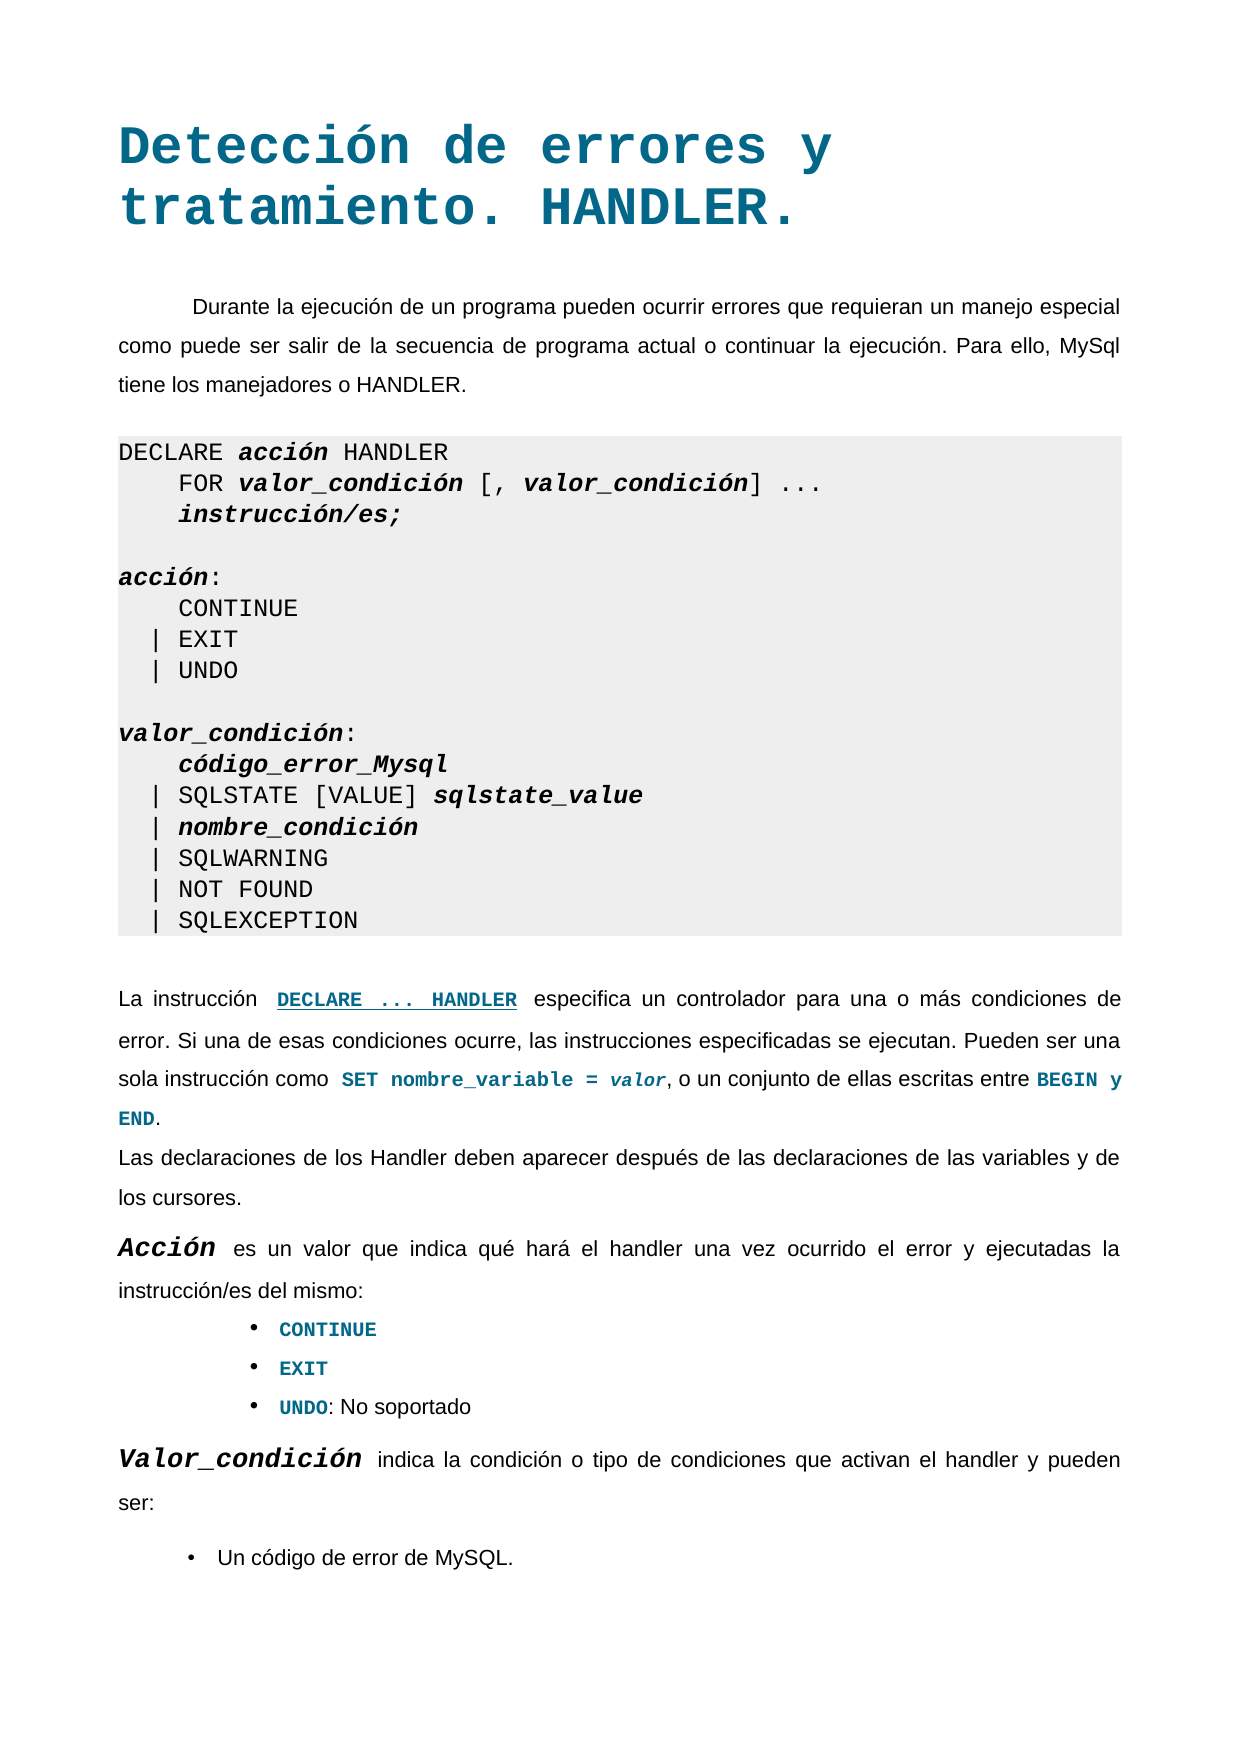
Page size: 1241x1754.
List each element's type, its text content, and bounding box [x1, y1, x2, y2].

list CONTINUE [254, 1303, 1116, 1342]
text código_error_Mysql [118, 749, 1122, 780]
text Durante la ejecución de un programa pueden ocurrir errores que requieran un manejo especial como puede ser salir de la secuencia de programa actual o continuar la ejecución. Para ello, MySql tiene los manejadores o HANDLER. [118, 280, 1122, 397]
text Las declaraciones de los Handler deben aparecer después de las declaraciones de las variables y de los cursores. [118, 1131, 1122, 1209]
list EXIT [254, 1342, 1116, 1381]
text FOR valor_condición [, valor_condición] ... [118, 467, 1122, 499]
text La instrucción DECLARE ... HANDLER especifica un controlador para una o más condiciones de error. Si una de esas condiciones ocurre, las instrucciones especificadas se ejecutan. Pueden ser una sola instrucción como SET nombre_variable = valor, o un conjunto de ellas escritas entre BEGIN y END. [118, 975, 1122, 1131]
text valor_condición: [118, 717, 1122, 749]
text DECLARE acción HANDLER [118, 436, 1122, 467]
subtitle Detección de errores y tratamiento. HANDLER. [118, 118, 1122, 241]
text | SQLSTATE [VALUE] sqlstate_value [118, 780, 1122, 811]
text Acción es un valor que indica qué hará el handler una vez ocurrido el error y ejecutadas la instrucción/es del mismo: [118, 1225, 1122, 1303]
text | SQLEXCEPTION [118, 905, 1122, 936]
list Un código de error de MySQL. [192, 1531, 1116, 1569]
text instrucción/es; [118, 499, 1122, 530]
text | nombre_condición [118, 811, 1122, 842]
text | EXIT [118, 624, 1122, 655]
list UNDO: No soportado [254, 1381, 1116, 1421]
text Valor_condición indica la condición o tipo de condiciones que activan el handler y pueden ser: [118, 1436, 1122, 1514]
text CONTINUE [118, 592, 1122, 624]
text acción: [118, 561, 1122, 592]
text | UNDO [118, 655, 1122, 686]
text | NOT FOUND [118, 874, 1122, 905]
text | SQLWARNING [118, 842, 1122, 874]
